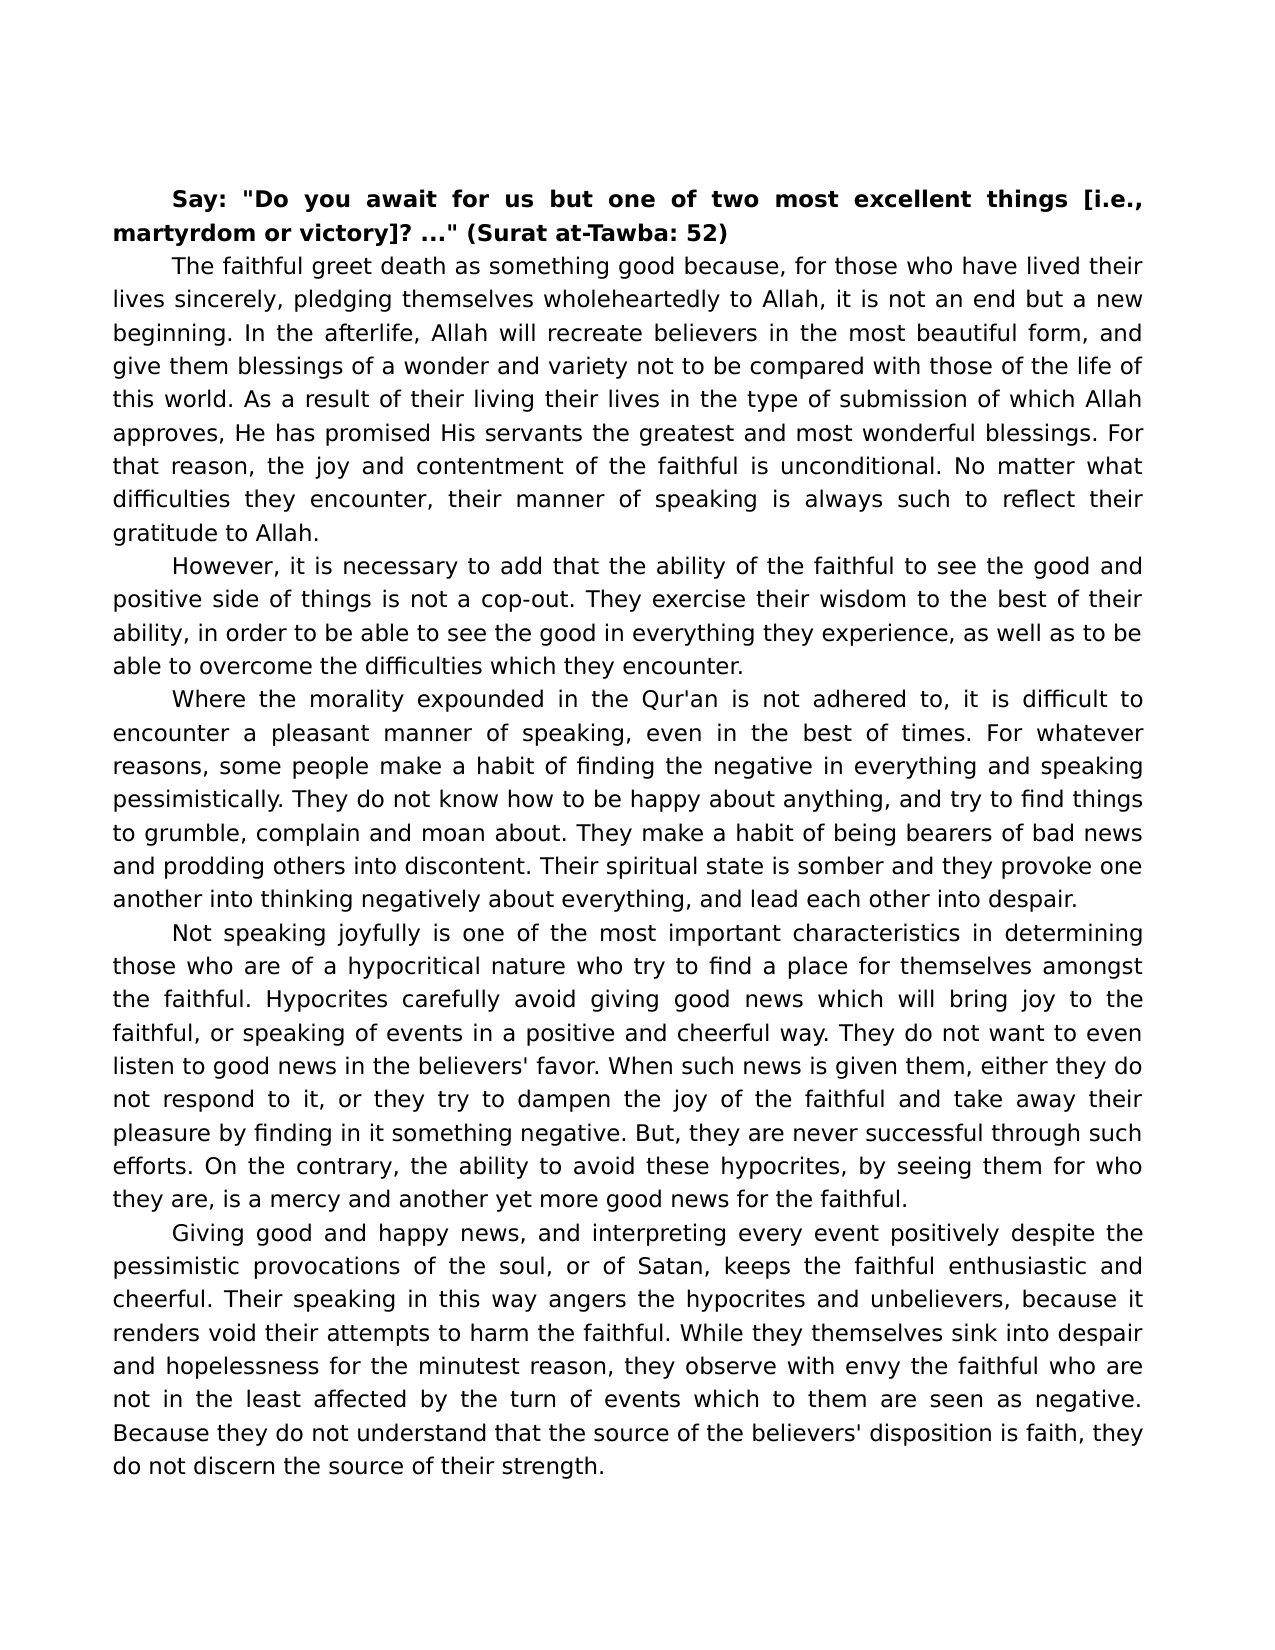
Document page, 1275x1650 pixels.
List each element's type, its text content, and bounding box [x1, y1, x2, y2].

text Not speaking joyfully is one of the most important characteristics in determining those who are of a hypocritical nature who try to find a place for themselves amongst the faithful. Hypocrites carefully avoid giving good news which will bring joy to the faithful, or speaking of events in a positive and cheerful way. They do not want to even listen to good news in the believers' favor. When such news is given them, either they do not respond to it, or they try to dampen the joy of the faithful and take away their pleasure by finding in it something negative. But, they are never successful through such efforts. On the contrary, the ability to avoid these hypocrites, by seeing them for who they are, is a mercy and another yet more good news for the faithful. [112, 914, 1145, 1214]
text However, it is necessary to add that the ability of the faithful to see the good and positive side of things is not a cop-out. They exercise their wisdom to the best of their ability, in order to be able to see the good in everything they experience, as well as to be able to overcome the difficulties which they encounter. [112, 548, 1145, 681]
text Where the morality expounded in the Qur'an is not adhered to, it is difficult to encounter a pleasant manner of speaking, even in the best of times. For whatever reasons, some people make a habit of finding the negative in everything and speaking pessimistically. They do not know how to be happy about anything, and try to find things to grumble, complain and moan about. They make a habit of being bearers of bad news and prodding others into discontent. Their spiritual state is somber and they provoke one another into thinking negatively about everything, and lead each other into despair. [112, 681, 1145, 914]
text Giving good and happy news, and interpreting every event positively despite the pessimistic provocations of the soul, or of Satan, keeps the faithful enthusiastic and cheerful. Their speaking in this way angers the hypocrites and unbelievers, because it renders void their attempts to harm the faithful. While they themselves sink into despair and hopelessness for the minutest reason, they observe with envy the faithful who are not in the least affected by the turn of events which to them are seen as negative. Because they do not understand that the source of the believers' disposition is faith, they do not discern the source of their strength. [112, 1214, 1145, 1481]
text The faithful greet death as something good because, for those who have lived their lives sincerely, pledging themselves wholeheartedly to Allah, it is not an end but a new beginning. In the afterlife, Allah will recreate believers in the most beautiful form, and give them blessings of a wonder and variety not to be compared with those of the life of this world. As a result of their living their lives in the type of submission of which Allah approves, He has promised His servants the greatest and most wonderful blessings. For that reason, the joy and contentment of the faithful is unconditional. No matter what difficulties they encounter, their manner of speaking is always such to reflect their gratitude to Allah. [112, 248, 1145, 548]
text Say: "Do you await for us but one of two most excellent things [i.e., martyrdom or victory]? ..." (Surat at-Tawba: 52) [112, 181, 1145, 248]
